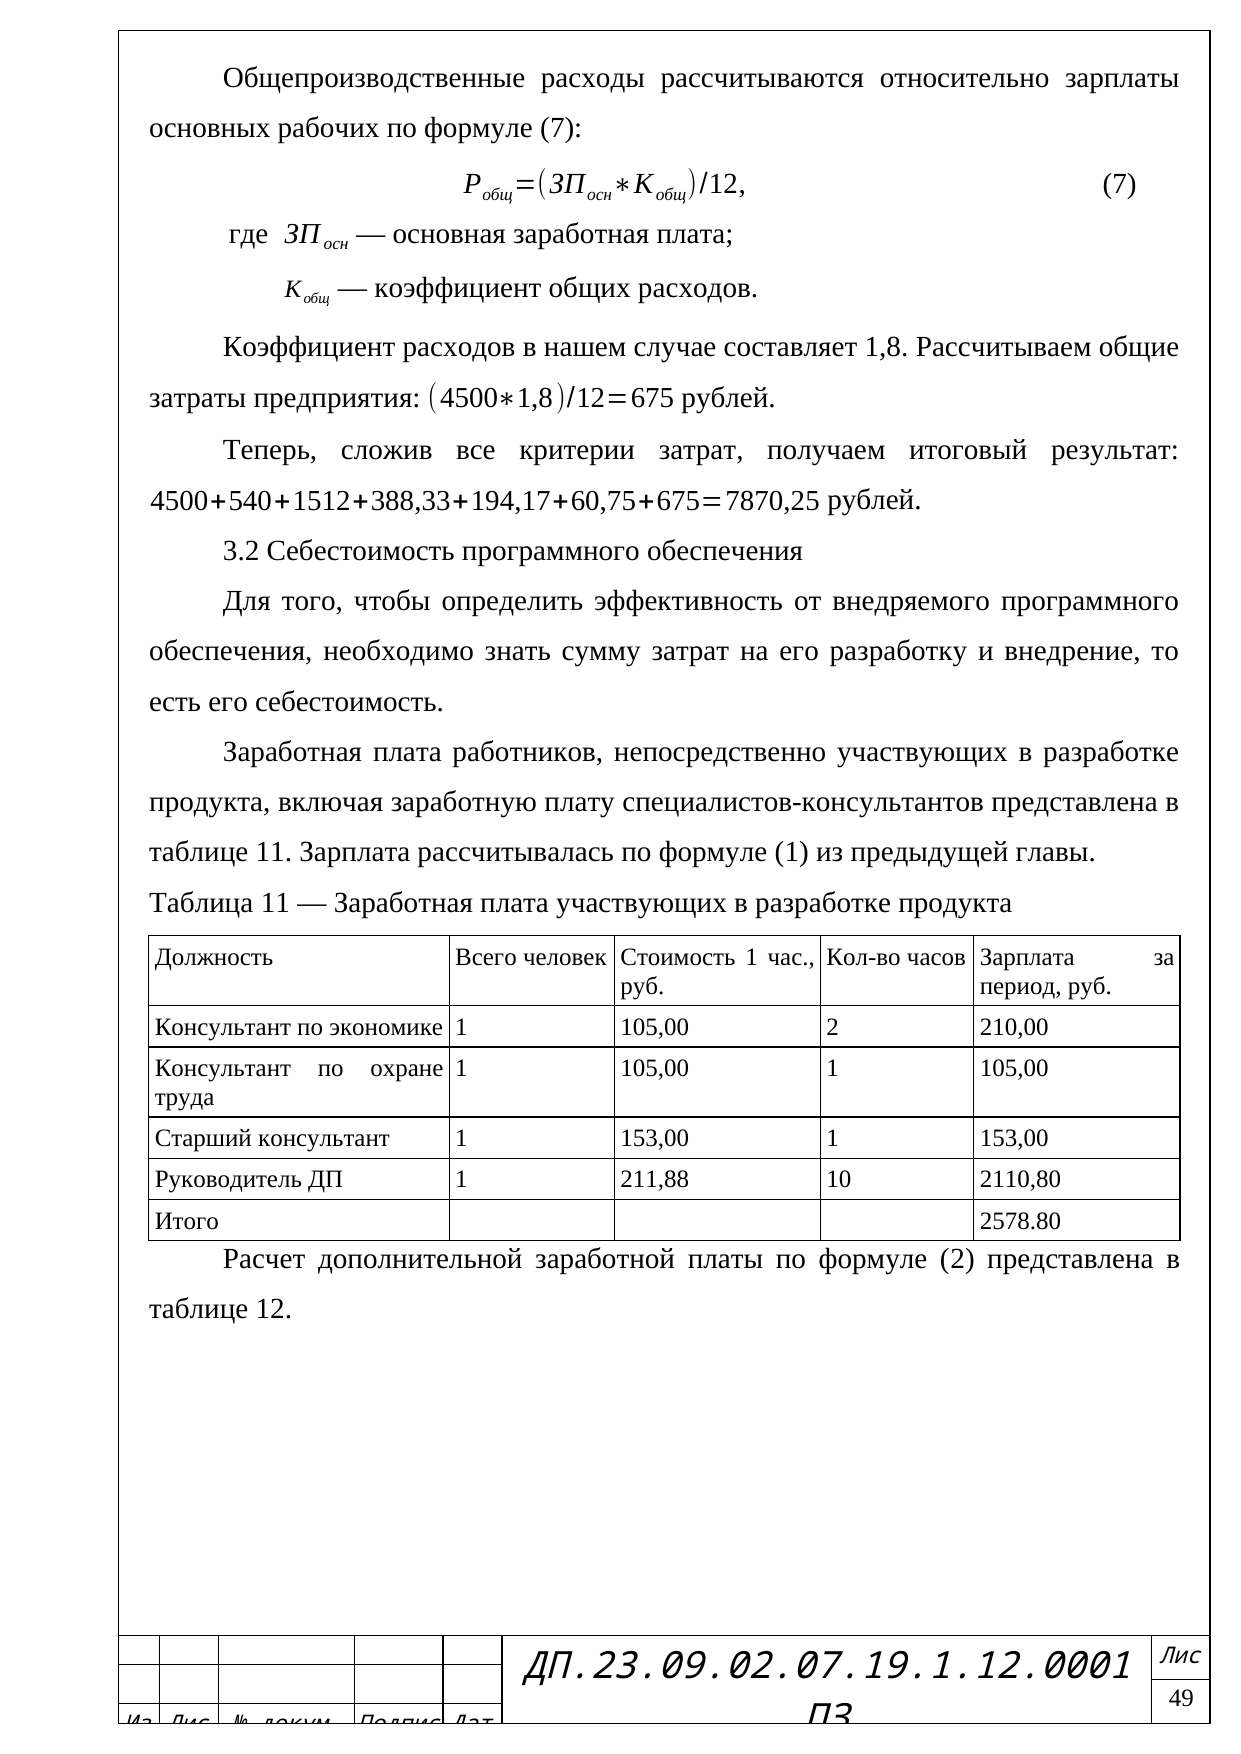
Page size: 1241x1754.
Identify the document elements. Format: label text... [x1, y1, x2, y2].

table_cell 105,00 [615, 1048, 820, 1116]
table_header Зарплата за период, руб. [974, 936, 1179, 1005]
table_cell 153,00 [615, 1118, 820, 1158]
subtitle 3.2 Себестоимость программного обеспечения [149, 533, 1180, 566]
table_header (7) [1059, 161, 1180, 210]
table_cell 105,00 [974, 1048, 1179, 1116]
table_header Кол-во часов [821, 936, 973, 1005]
table_cell 2 [821, 1006, 973, 1046]
table_cell Итого [149, 1200, 449, 1240]
text Заработная плата работников, непосредственно участвующих в разработке продукта, включая заработную плату специалистов-консультантов представлена в таблице 11. Зарплата рассчитывалась по формуле (1) из предыдущей главы. [149, 734, 1180, 868]
table_cell 211,88 [615, 1159, 820, 1199]
table_header , [149, 161, 1059, 210]
text Для того, чтобы определить эффективность от внедряемого программного обеспечения, необходимо знать сумму затрат на его разработку и внедрение, то есть его себестоимость. [149, 583, 1180, 717]
table_header Должность [149, 936, 449, 1005]
table_cell Руководитель ДП [149, 1159, 449, 1199]
text Таблица 11 — Заработная плата участвующих в разработке продукта [149, 885, 1180, 918]
table_cell [450, 1200, 614, 1240]
table_cell [821, 1200, 973, 1240]
table_cell 153,00 [974, 1118, 1179, 1158]
text Общепроизводственные расходы рассчитываются относительно зарплаты основных рабочих по формуле (7): [149, 60, 1180, 144]
text Коэффициент расходов в нашем случае составляет 1,8. Рассчитываем общие затраты предприятия: рублей. [149, 329, 1180, 415]
table_cell 10 [821, 1159, 973, 1199]
table_cell 2578.80 [974, 1200, 1179, 1240]
table_cell Старший консультант [149, 1118, 449, 1158]
table_cell 210,00 [974, 1006, 1179, 1046]
table_cell 2110,80 [974, 1159, 1179, 1199]
table_cell где [149, 210, 277, 329]
table_cell Консультант по охране труда [149, 1048, 449, 1116]
table_cell — основная заработная плата; — коэффициент общих расходов. [278, 210, 1180, 329]
table_header Всего человек [450, 936, 614, 1005]
table_header Стоимость 1 час., руб. [615, 936, 820, 1005]
table_cell 1 [450, 1006, 614, 1046]
table_cell 1 [450, 1048, 614, 1116]
text Теперь, сложив все критерии затрат, получаем итоговый результат: рублей. [149, 432, 1180, 516]
table_cell 105,00 [615, 1006, 820, 1046]
text Расчет дополнительной заработной платы по формуле (2) представлена в таблице 12. [149, 1241, 1180, 1325]
table_cell 1 [450, 1159, 614, 1199]
table_cell 1 [821, 1048, 973, 1116]
table_cell 1 [450, 1118, 614, 1158]
table_cell [615, 1200, 820, 1240]
table_cell 1 [821, 1118, 973, 1158]
table_cell Консультант по экономике [149, 1006, 449, 1046]
